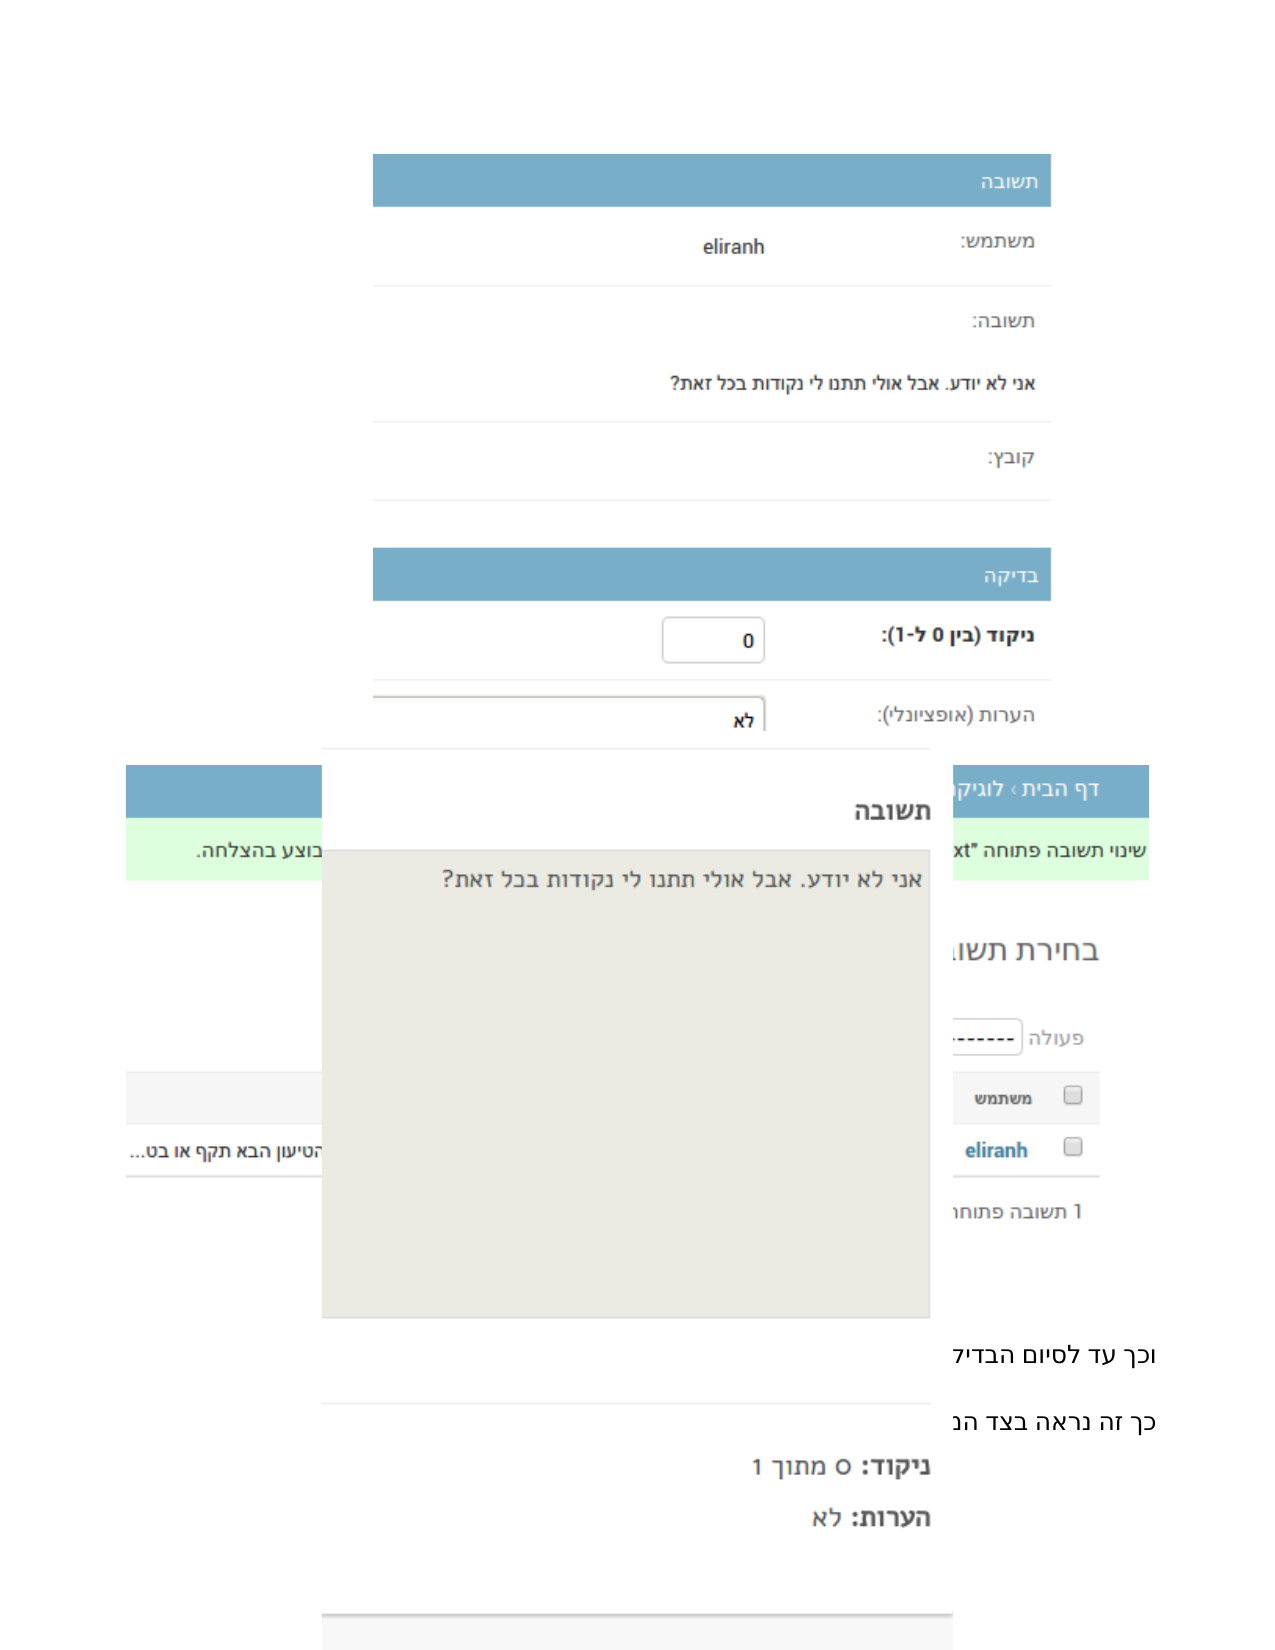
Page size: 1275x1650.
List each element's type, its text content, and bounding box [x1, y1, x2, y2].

text כך זה נראה בצד המשתמש לאחר שבדקתם את התשובה: [954, 1408, 1157, 1440]
picture [125, 154, 1150, 1650]
text כך זה נראה בצד המשתמש לאחר שבדקתם את התשובה: [118, 1408, 321, 1440]
text וכך עד לסיום הבדיקה. [954, 1341, 1157, 1373]
text וכך עד לסיום הבדיקה. [118, 1341, 321, 1373]
